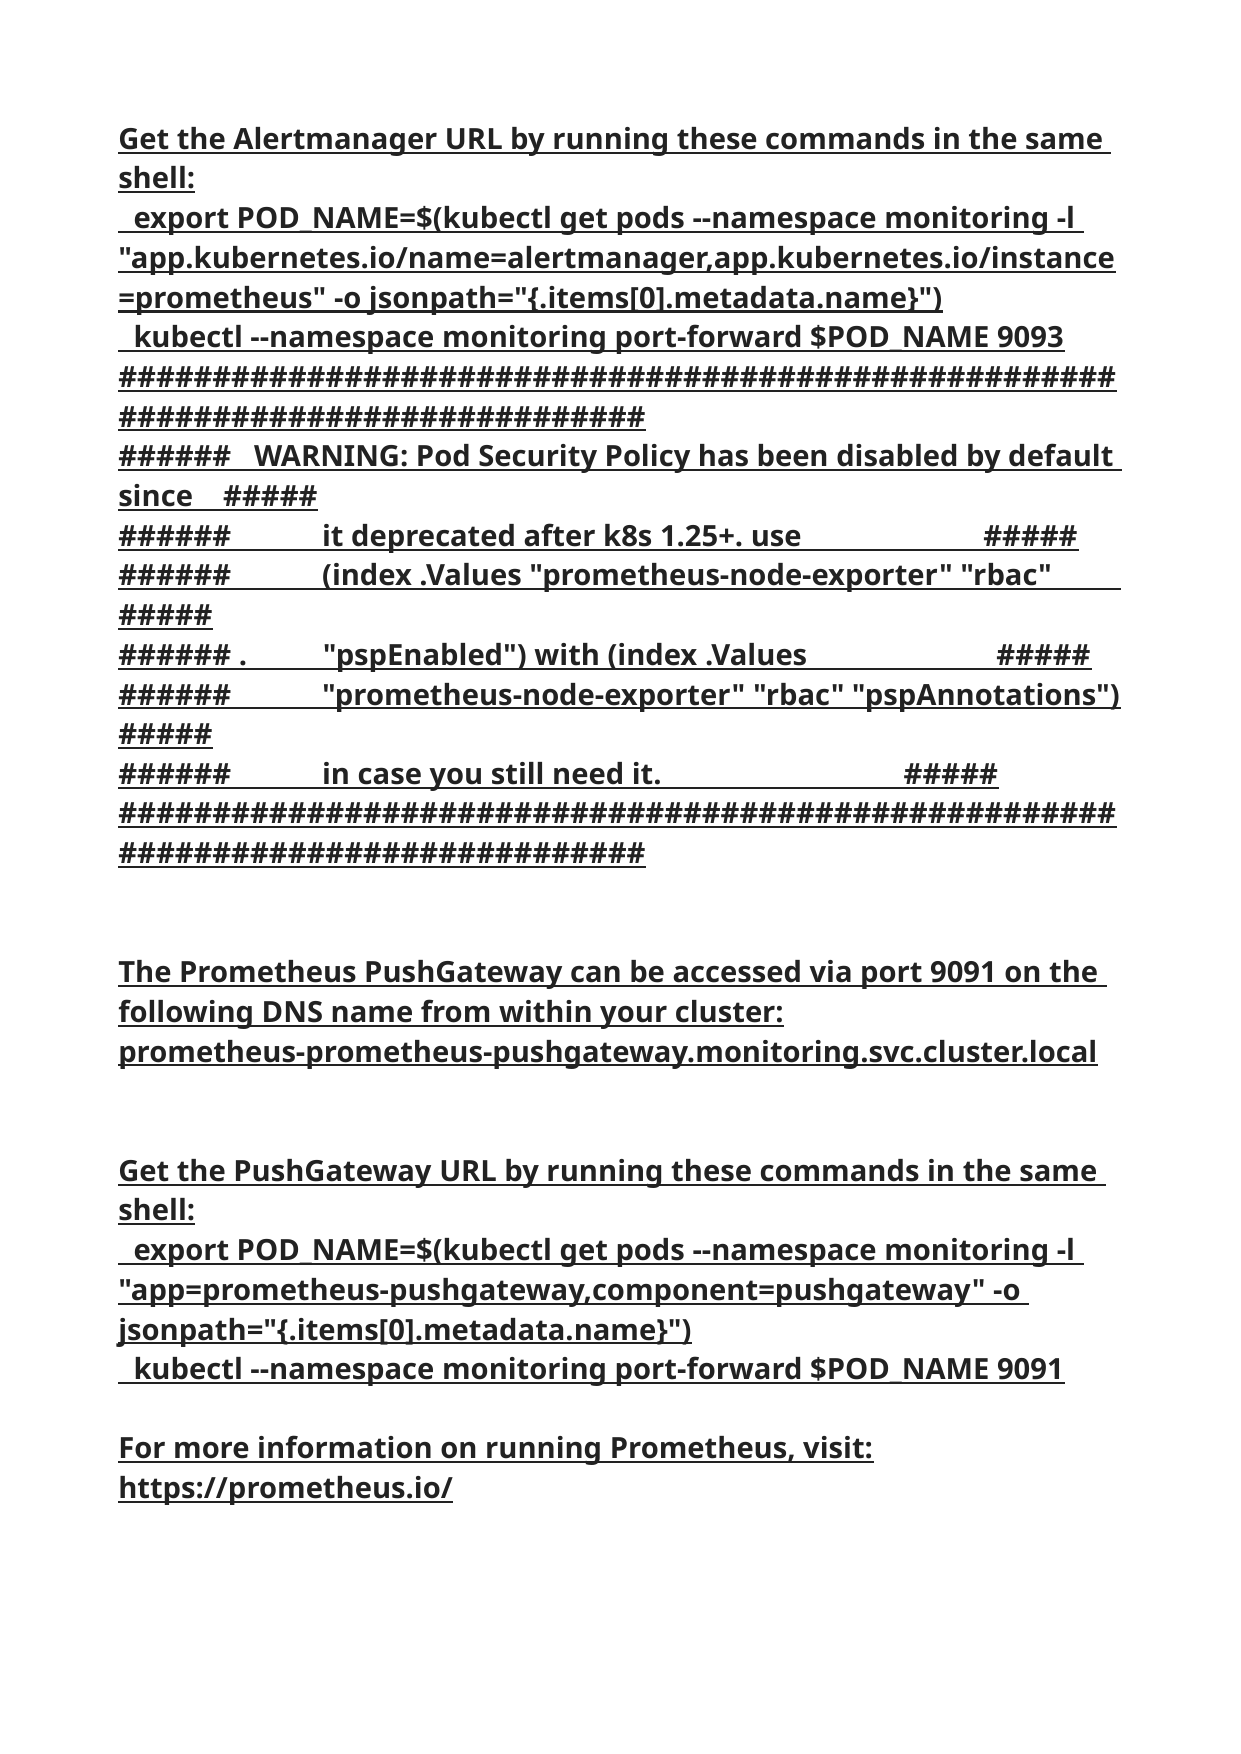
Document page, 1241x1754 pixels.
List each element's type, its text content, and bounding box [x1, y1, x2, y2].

text ###### . "pspEnabled") with (index .Values ##### [118, 634, 1122, 674]
text ###### WARNING: Pod Security Policy has been disabled by default [118, 436, 1122, 469]
text ################################################################################# [118, 793, 1122, 872]
text kubectl --namespace monitoring port-forward $POD_NAME 9093 [118, 317, 1122, 356]
text since ##### [118, 471, 1122, 515]
text ###### it deprecated after k8s 1.25+. use ##### [118, 515, 1122, 555]
text export POD_NAME=$(kubectl get pods --namespace monitoring -l "app.kubernetes.io/name=alertmanager,app.kubernetes.io/instance=prometheus" -o jsonpath="{.items[0].metadata.name}") [118, 197, 1122, 317]
text https://prometheus.io/ [118, 1467, 1122, 1507]
text ################################################################################# [118, 356, 1122, 436]
text export POD_NAME=$(kubectl get pods --namespace monitoring -l "app=prometheus-pushgateway,component=pushgateway" -o jsonpath="{.items[0].metadata.name}") [118, 1229, 1122, 1348]
text prometheus-prometheus-pushgateway.monitoring.svc.cluster.local [118, 1031, 1122, 1071]
text ###### in case you still need it. ##### [118, 753, 1122, 793]
text Get the PushGateway URL by running these commands in the same shell: [118, 1150, 1122, 1229]
text Get the Alertmanager URL by running these commands in the same shell: [118, 118, 1122, 197]
text For more information on running Prometheus, visit: [118, 1428, 1122, 1467]
text kubectl --namespace monitoring port-forward $POD_NAME 9091 [118, 1348, 1122, 1388]
text ###### "prometheus-node-exporter" "rbac" "pspAnnotations") ##### [118, 674, 1122, 753]
text ###### (index .Values "prometheus-node-exporter" "rbac" ##### [118, 555, 1122, 634]
text The Prometheus PushGateway can be accessed via port 9091 on the following DNS name from within your cluster: [118, 952, 1122, 1031]
